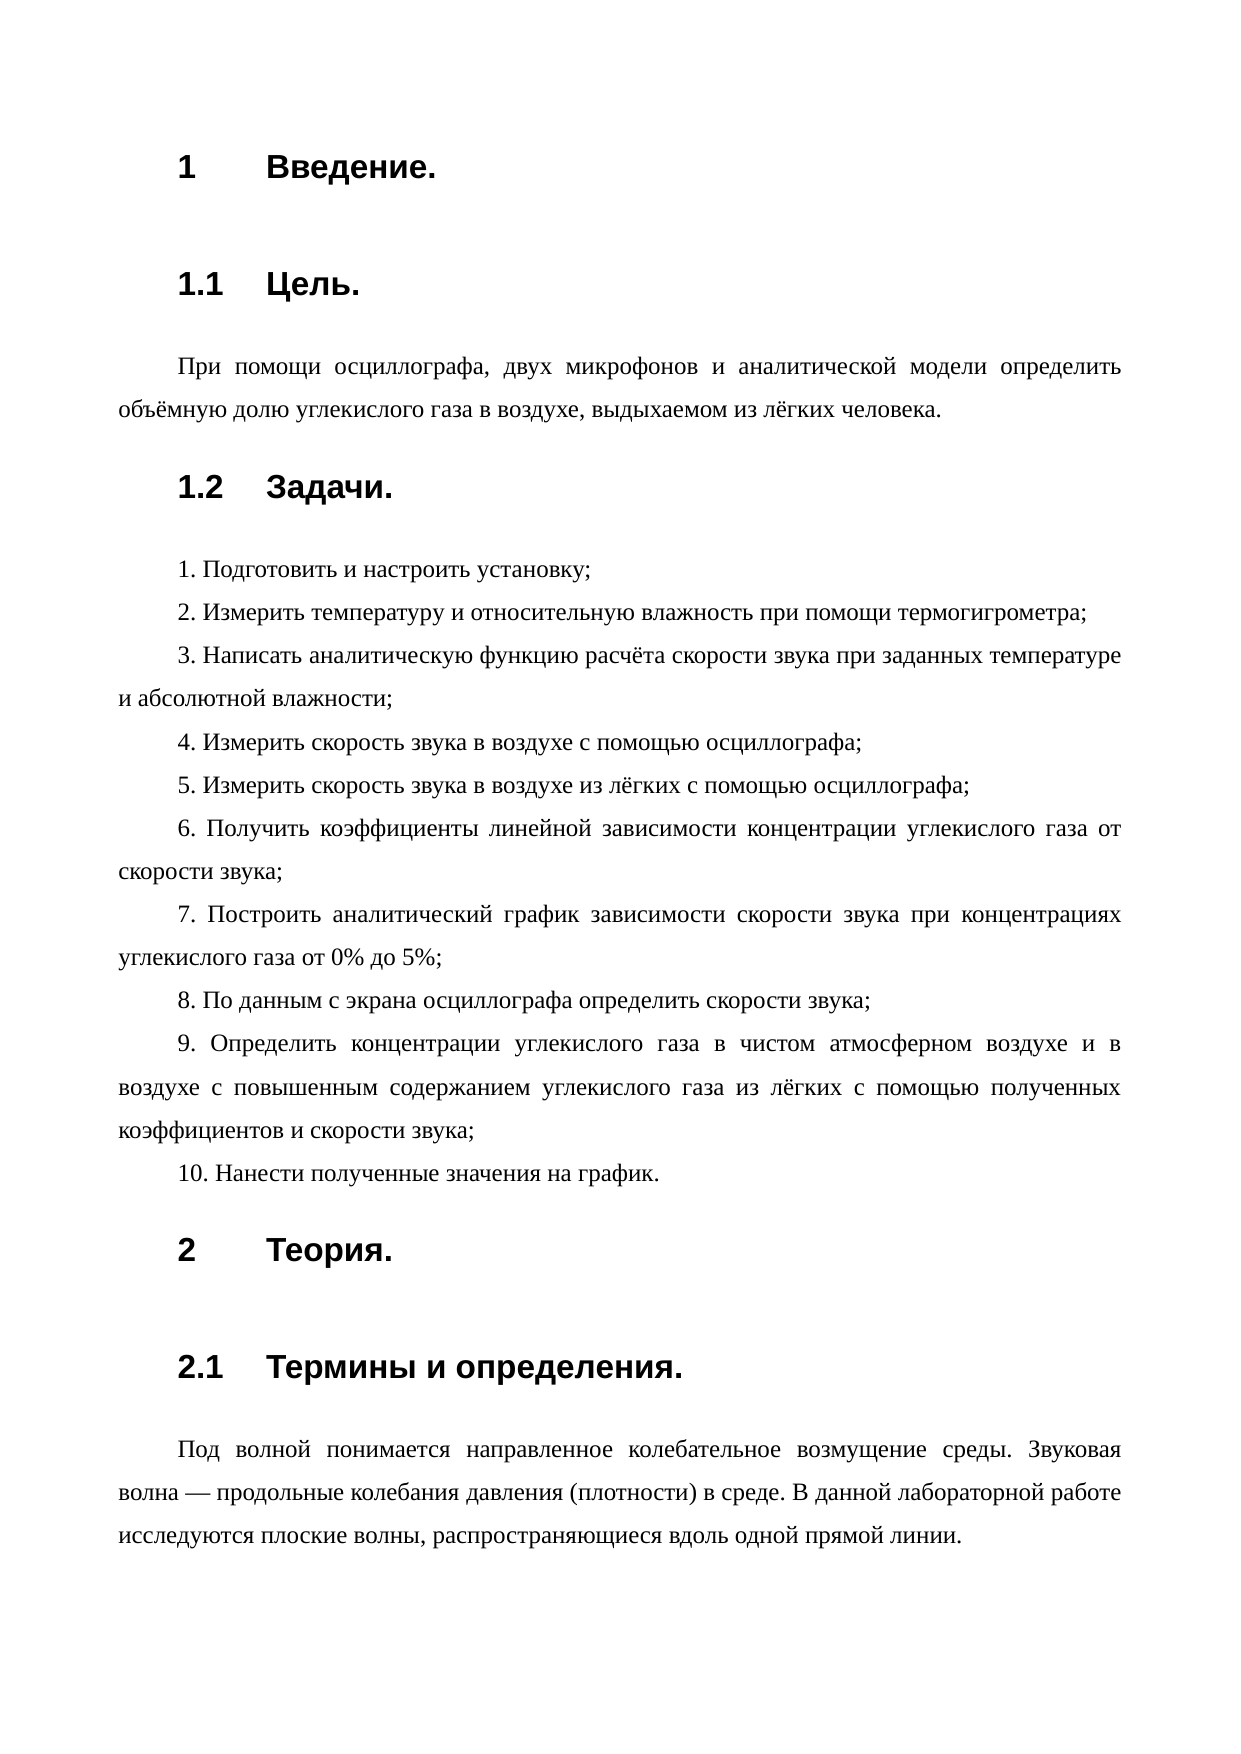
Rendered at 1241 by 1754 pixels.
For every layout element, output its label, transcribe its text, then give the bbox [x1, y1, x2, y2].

text 2. Измерить температуру и относительную влажность при помощи термогигрометра; [118, 597, 1122, 626]
text 10. Нанести полученные значения на график. [118, 1158, 1122, 1187]
text 3. Написать аналитическую функцию расчёта скорости звука при заданных температуре и абсолютной влажности; [118, 640, 1122, 712]
subtitle Цель. [118, 264, 1122, 303]
subtitle Введение. [118, 148, 1122, 186]
subtitle Теория. [118, 1230, 1122, 1269]
subtitle Задачи. [118, 467, 1122, 505]
text 9. Определить концентрации углекислого газа в чистом атмосферном воздухе и в воздухе с повышенным содержанием углекислого газа из лёгких с помощью полученных коэффициентов и скорости звука; [118, 1028, 1122, 1143]
text 6. Получить коэффициенты линейной зависимости концентрации углекислого газа от скорости звука; [118, 813, 1122, 885]
text Под волной понимается направленное колебательное возмущение среды. Звуковая волна — продольные колебания давления (плотности) в среде. В данной лабораторной работе исследуются плоские волны, распространяющиеся вдоль одной прямой линии. [118, 1434, 1122, 1549]
subtitle Термины и определения. [118, 1347, 1122, 1385]
text 1. Подготовить и настроить установку; [118, 554, 1122, 583]
text 5. Измерить скорость звука в воздухе из лёгких с помощью осциллографа; [118, 770, 1122, 798]
text 8. По данным с экрана осциллографа определить скорости звука; [118, 985, 1122, 1014]
text При помощи осциллографа, двух микрофонов и аналитической модели определить объёмную долю углекислого газа в воздухе, выдыхаемом из лёгких человека. [118, 351, 1122, 423]
text 7. Построить аналитический график зависимости скорости звука при концентрациях углекислого газа от 0% до 5%; [118, 899, 1122, 971]
text 4. Измерить скорость звука в воздухе с помощью осциллографа; [118, 727, 1122, 755]
